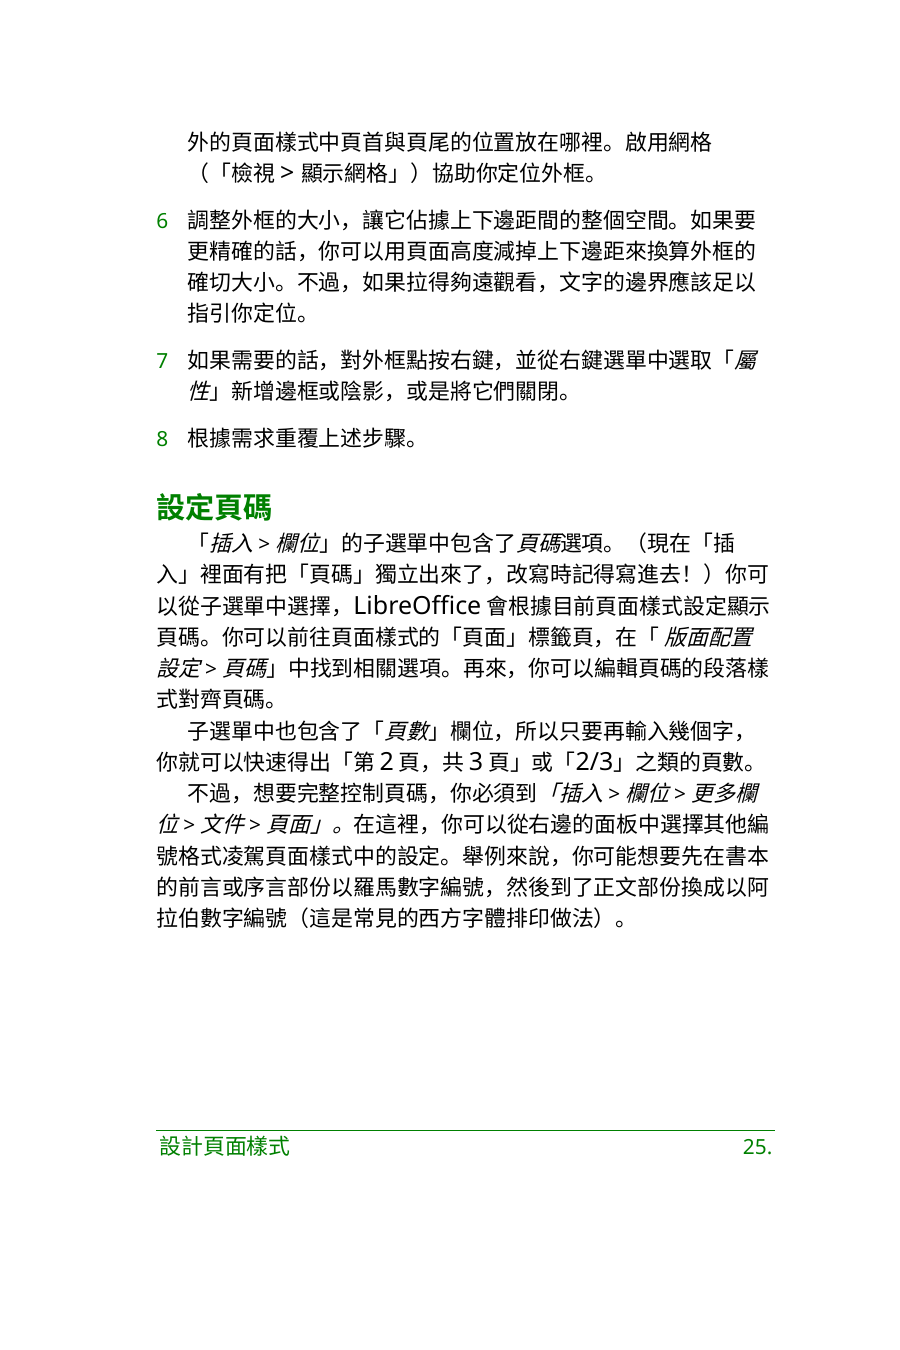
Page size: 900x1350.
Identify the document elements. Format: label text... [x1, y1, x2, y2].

subtitle 設定頁碼 [156, 484, 775, 527]
text 不過，想要完整控制頁碼，你必須到「插入 > 欄位 > 更多欄位 > 文件 > 頁面」。在這裡，你可以從右邊的面板中選擇其他編號格式凌駕頁面樣式中的設定。舉例來說，你可能想要先在書本的前言或序言部份以羅馬數字編號，然後到了正文部份換成以阿拉伯數字編號（這是常見的西方字體排印做法）。 [156, 777, 775, 933]
list 調整外框的大小，讓它佔據上下邊距間的整個空間。如果要更精確的話，你可以用頁面高度減掉上下邊距來換算外框的確切大小。不過，如果拉得夠遠觀看，文字的邊界應該足以指引你定位。 [156, 203, 775, 328]
list 根據需求重覆上述步驟。 [156, 422, 775, 453]
list 外的頁面樣式中頁首與頁尾的位置放在哪裡。啟用網格（「檢視 > 顯示網格」）協助你定位外框。 [156, 125, 775, 187]
list 如果需要的話，對外框點按右鍵，並從右鍵選單中選取「屬性」新增邊框或陰影，或是將它們關閉。 [156, 344, 775, 406]
text 「插入 > 欄位」的子選單中包含了頁碼選項。（現在「插入」裡面有把「頁碼」獨立出來了，改寫時記得寫進去！）你可以從子選單中選擇，LibreOffice會根據目前頁面樣式設定顯示頁碼。你可以前往頁面樣式的「頁面」標籤頁，在「 版面配置設定 > 頁碼」中找到相關選項。再來，你可以編輯頁碼的段落樣式對齊頁碼。 [156, 527, 775, 714]
text 子選單中也包含了「頁數」欄位，所以只要再輸入幾個字，你就可以快速得出「第2頁，共3頁」或「2/3」之類的頁數。 [156, 714, 775, 777]
